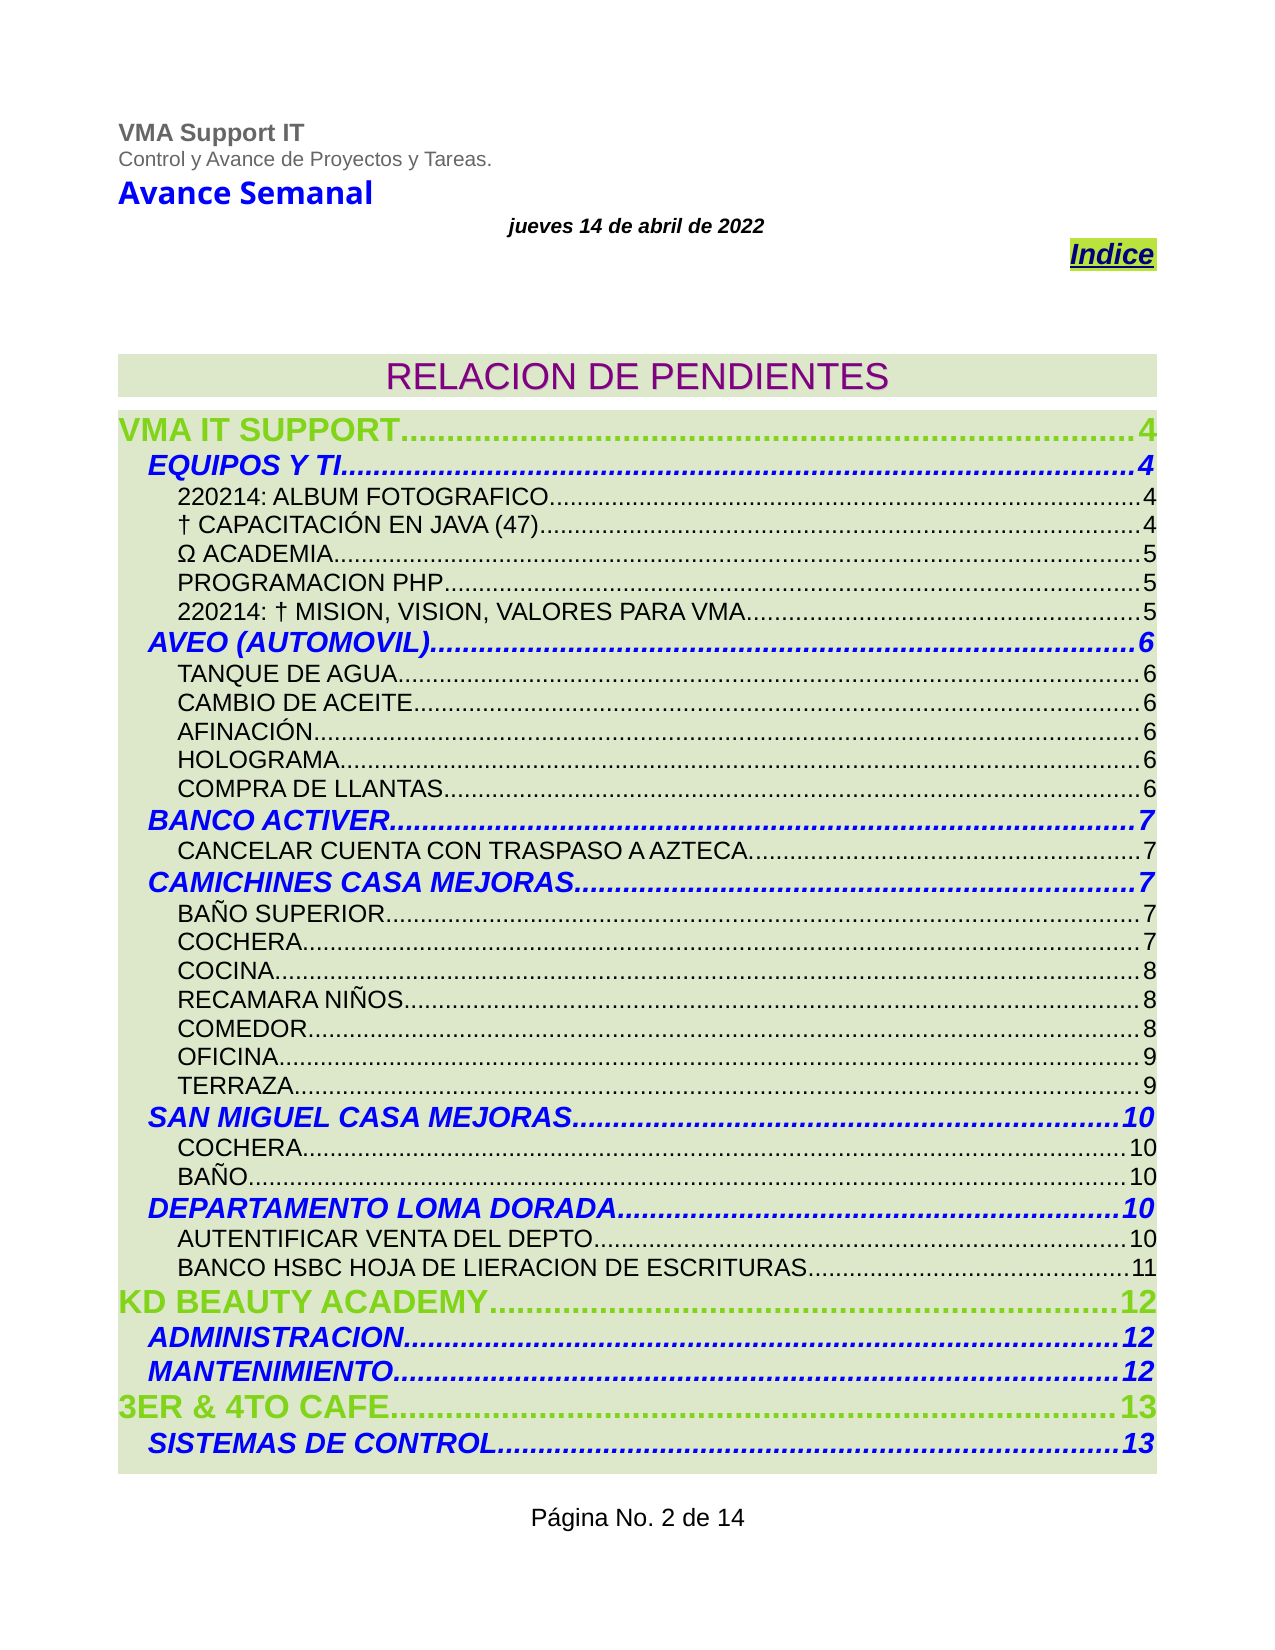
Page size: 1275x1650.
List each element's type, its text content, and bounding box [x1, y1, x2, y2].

text KD BEAUTY ACADEMY 12 [118, 1282, 1157, 1320]
text 3ER & 4TO CAFE 13 [118, 1387, 1157, 1426]
text SISTEMAS DE CONTROL 13 [148, 1426, 1157, 1459]
text TANQUE DE AGUA 6 [177, 659, 1157, 688]
text EQUIPOS Y TI 4 [148, 448, 1157, 482]
text CANCELAR CUENTA CON TRASPASO A AZTECA. 7 [177, 836, 1157, 865]
text AFINACIÓN 6 [177, 717, 1157, 745]
text COCINA 8 [177, 956, 1157, 985]
text † CAPACITACIÓN EN JAVA (47) 4 [177, 511, 1157, 539]
text ADMINISTRACION 12 [148, 1320, 1157, 1354]
text 220214: ALBUM FOTOGRAFICO. 4 [177, 482, 1157, 511]
text 220214: † MISION, VISION, VALORES PARA VMA 5 [177, 597, 1157, 626]
text BANCO ACTIVER 7 [148, 803, 1157, 836]
text AUTENTIFICAR VENTA DEL DEPTO 10 [177, 1224, 1157, 1253]
subtitle RELACION DE PENDIENTES [118, 354, 1157, 397]
text SAN MIGUEL CASA MEJORAS 10 [148, 1100, 1157, 1133]
text HOLOGRAMA 6 [177, 745, 1157, 774]
text COCHERA 10 [177, 1133, 1157, 1162]
text OFICINA 9 [177, 1042, 1157, 1071]
text VMA it SUPPORT 4 [118, 410, 1157, 448]
text RECAMARA NIÑOS. 8 [177, 985, 1157, 1014]
text AVEO (Automovil) 6 [148, 626, 1157, 659]
text COMPRA DE LLANTAS 6 [177, 774, 1157, 803]
text CAMICHINES CASA MEJORAS 7 [148, 865, 1157, 899]
text COCHERA 7 [177, 927, 1157, 956]
text MANTENIMIENTO 12 [148, 1354, 1157, 1387]
text BAÑO 10 [177, 1162, 1157, 1191]
text BANCO HSBC HOJA DE LIERACION DE ESCRITURAS 11 [177, 1253, 1157, 1282]
text CAMBIO DE ACEITE 6 [177, 688, 1157, 717]
text Ω ACADEMIA 5 [177, 539, 1157, 568]
text PROGRAMACION PHP 5 [177, 568, 1157, 597]
text BAÑO SUPERIOR 7 [177, 899, 1157, 927]
text DEPARTAMENTO LOMA DORADA 10 [148, 1191, 1157, 1224]
text TERRAZA 9 [177, 1071, 1157, 1100]
text COMEDOR 8 [177, 1014, 1157, 1042]
